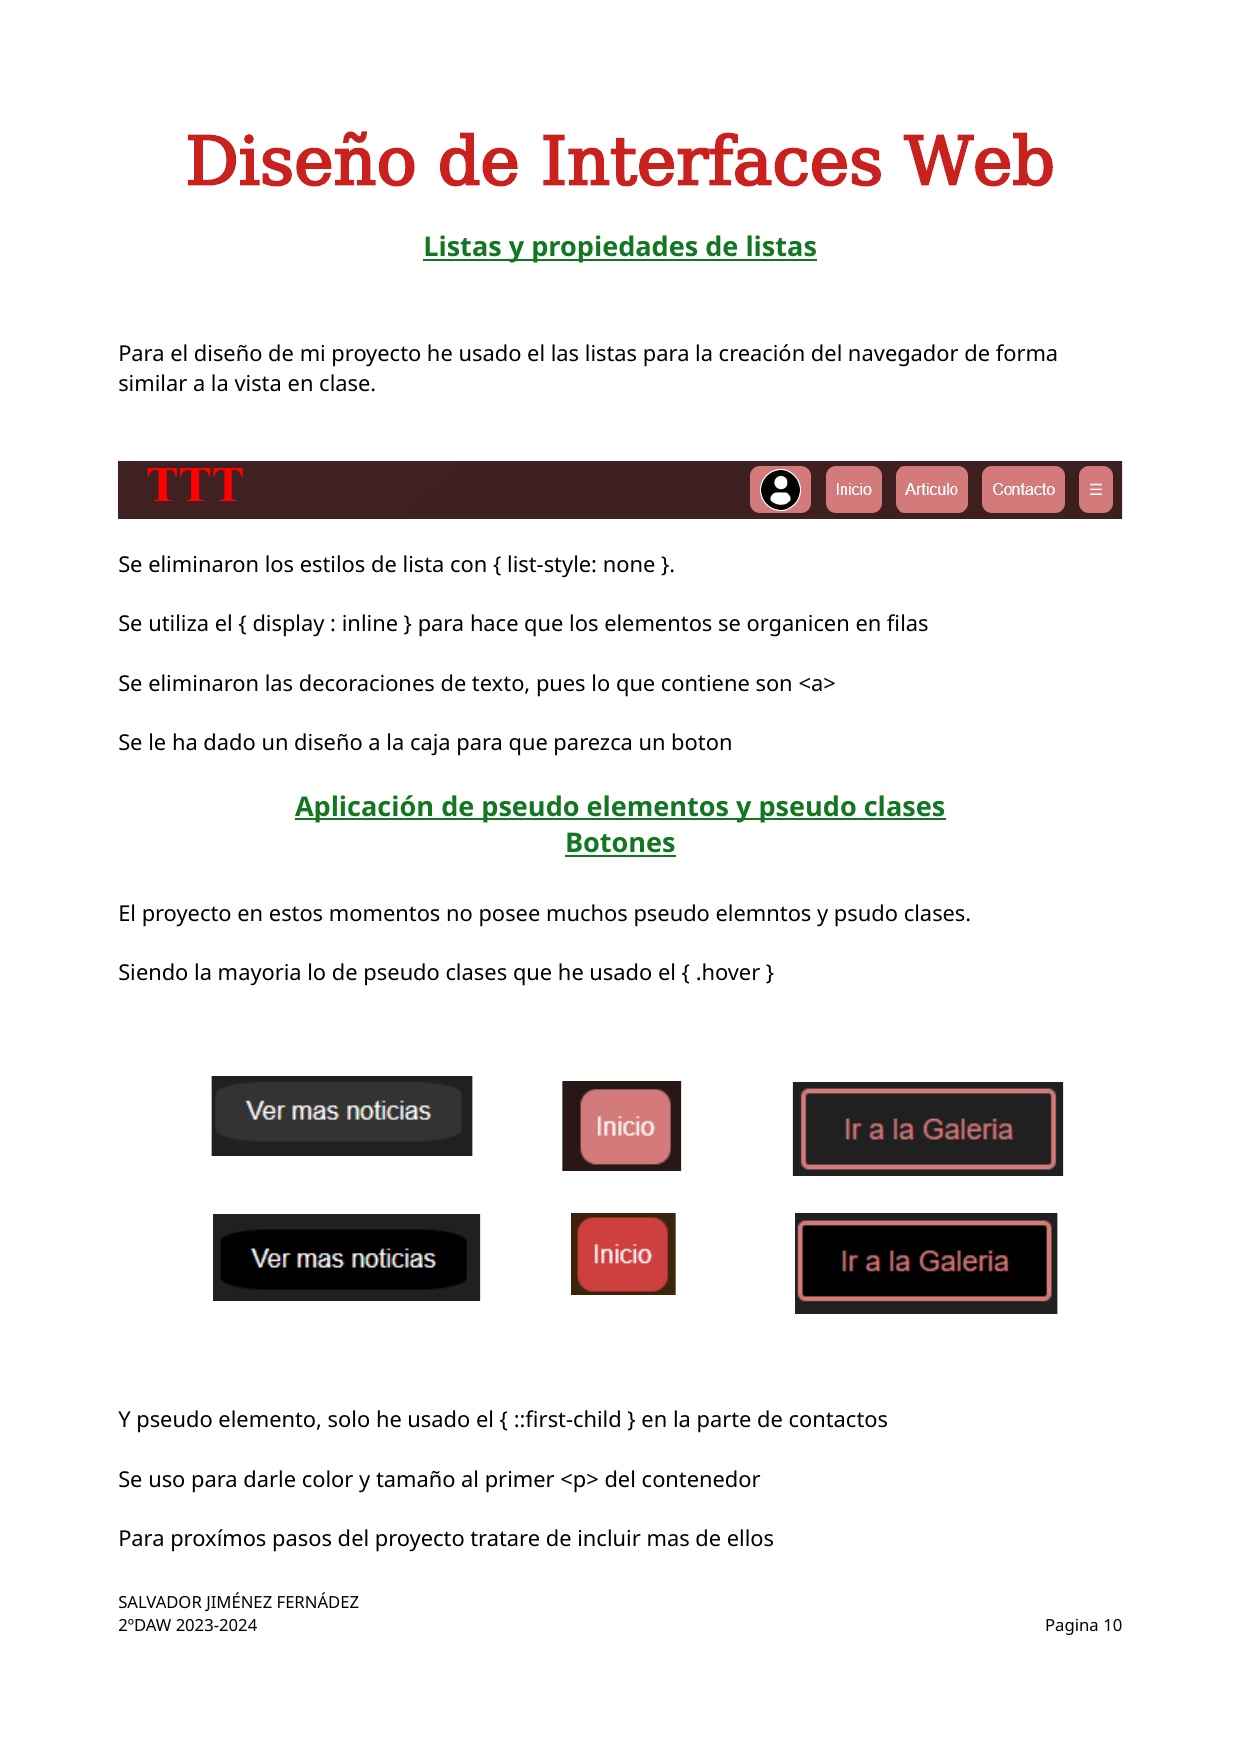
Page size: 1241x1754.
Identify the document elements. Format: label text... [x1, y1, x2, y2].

picture [792, 1082, 1064, 1176]
picture [562, 1081, 682, 1171]
text Listas y propiedades de listas [118, 228, 1122, 264]
text Se uso para darle color y tamaño al primer <p> del contenedor [118, 1464, 1122, 1493]
text Se eliminaron los estilos de lista con { list-style: none }. [118, 549, 1122, 578]
picture [118, 461, 1123, 519]
text Aplicación de pseudo elementos y pseudo clases [118, 787, 1122, 824]
picture [211, 1076, 473, 1156]
text Siendo la mayoria lo de pseudo clases que he usado el { .hover } [118, 957, 1122, 987]
text Se utiliza el { display : inline } para hace que los elementos se organicen en filas [118, 608, 1122, 638]
text Botones [118, 824, 1122, 861]
text El proyecto en estos momentos no posee muchos pseudo elemntos y psudo clases. [118, 898, 1122, 927]
text Para proxímos pasos del proyecto tratare de incluir mas de ellos [118, 1523, 1122, 1553]
text Para el diseño de mi proyecto he usado el las listas para la creación del navegador de forma similar a la vista en clase. [118, 338, 1122, 398]
picture [795, 1213, 1058, 1314]
picture [571, 1213, 676, 1295]
text Se eliminaron las decoraciones de texto, pues lo que contiene son <a> [118, 668, 1122, 698]
picture [213, 1214, 481, 1301]
text Se le ha dado un diseño a la caja para que parezca un boton [118, 727, 1122, 757]
text Y pseudo elemento, solo he usado el { ::first-child } en la parte de contactos [118, 1404, 1122, 1434]
